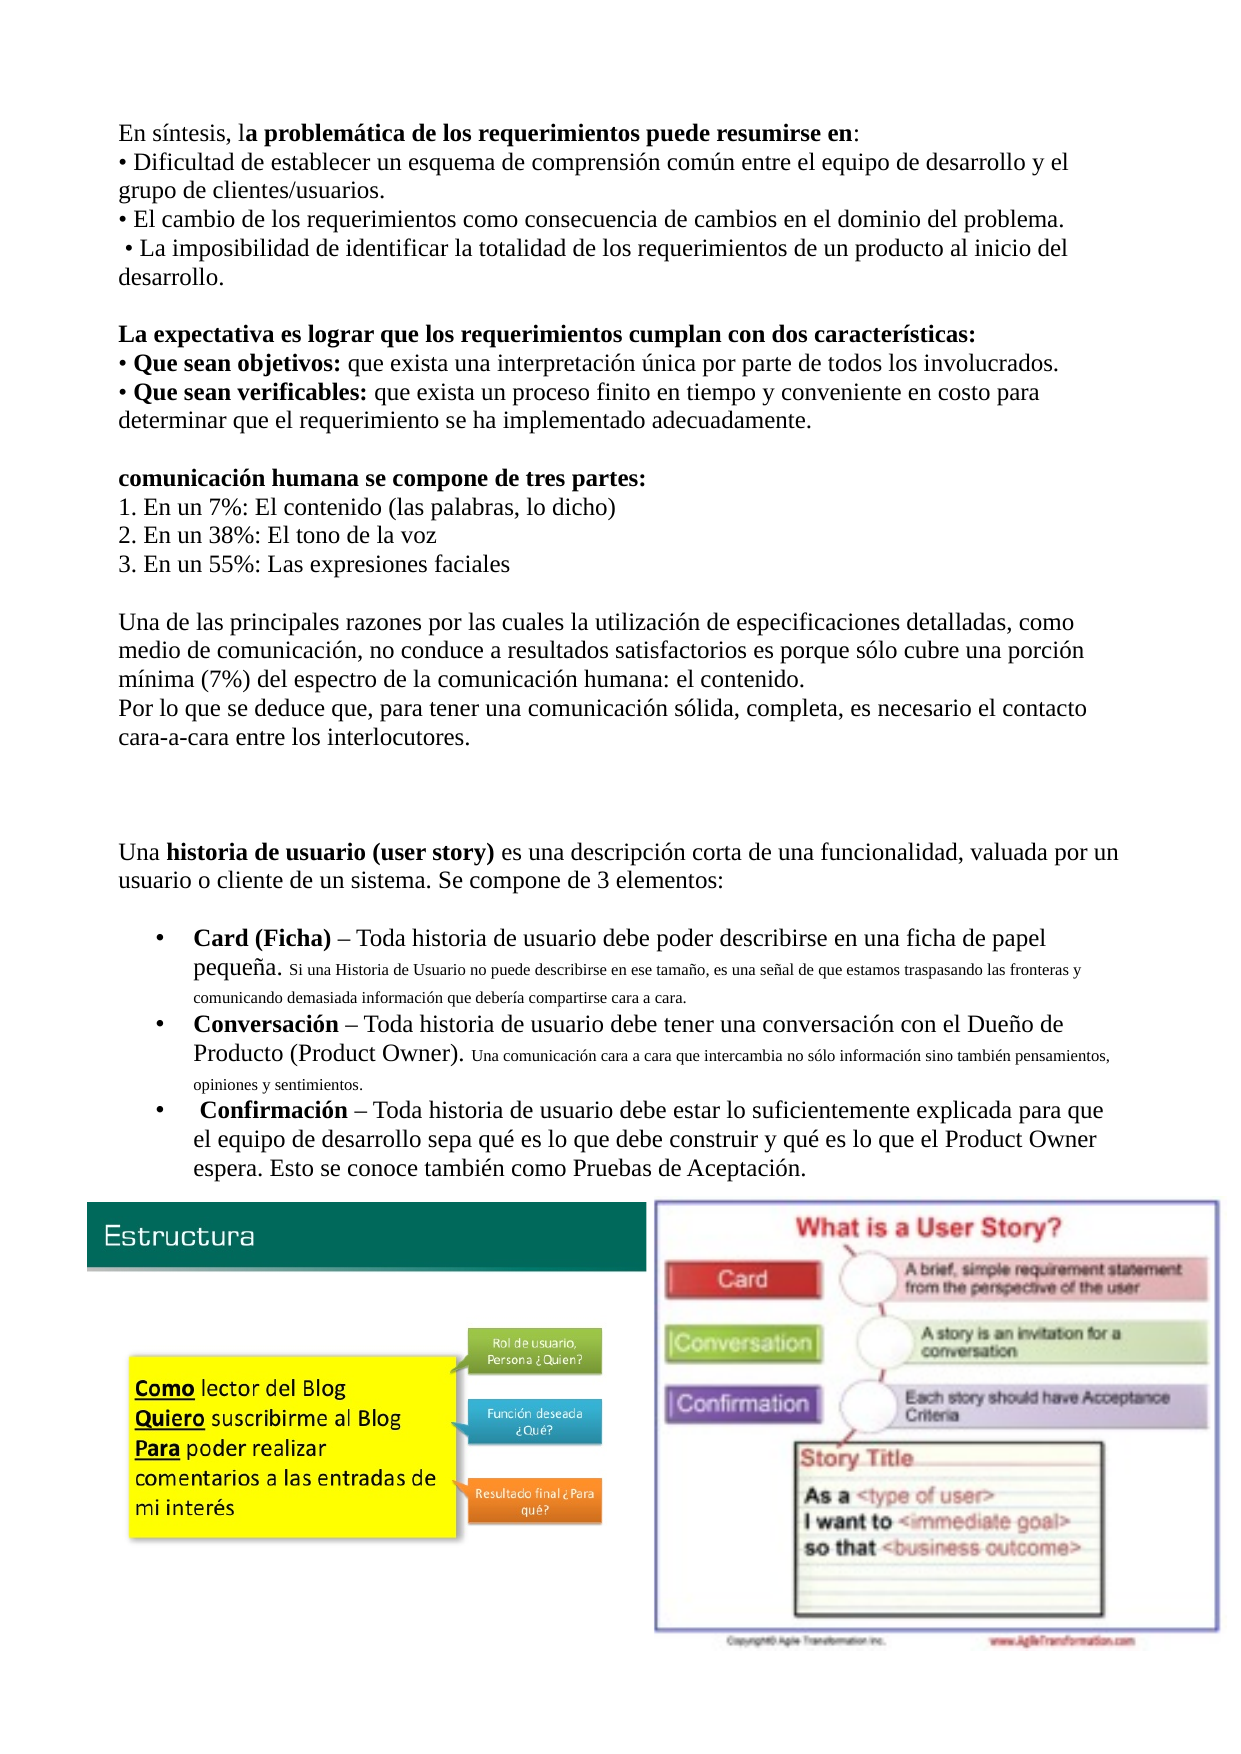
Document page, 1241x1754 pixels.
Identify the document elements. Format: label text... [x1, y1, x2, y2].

text Una historia de usuario (user story) es una descripción corta de una funcionalidad, valuada por un usuario o cliente de un sistema. Se compone de 3 elementos: [118, 837, 1122, 894]
picture [87, 1202, 647, 1623]
text • El cambio de los requerimientos como consecuencia de cambios en el dominio del problema. [118, 204, 1122, 233]
text • Que sean verificables: que exista un proceso finito en tiempo y conveniente en costo para determinar que el requerimiento se ha implementado adecuadamente. [118, 377, 1122, 434]
text • Dificultad de establecer un esquema de comprensión común entre el equipo de desarrollo y el grupo de clientes/usuarios. [118, 147, 1122, 204]
text • La imposibilidad de identificar la totalidad de los requerimientos de un producto al inicio del desarrollo. [118, 233, 1122, 291]
text • Que sean objetivos: que exista una interpretación única por parte de todos los involucrados. [118, 348, 1122, 377]
text 3. En un 55%: Las expresiones faciales [118, 549, 1122, 578]
text 1. En un 7%: El contenido (las palabras, lo dicho) [118, 492, 1122, 521]
list Card (Ficha) – Toda historia de usuario debe poder describirse en una ficha de papel pequeña. Si una Historia de Usuario no puede describirse en ese tamaño, es una señal de que estamos traspasando las fronteras y comunicando demasiada información que debería compartirse cara a cara. [156, 923, 1122, 1009]
text 2. En un 38%: El tono de la voz [118, 521, 1122, 549]
text Por lo que se deduce que, para tener una comunicación sólida, completa, es necesario el contacto cara-a-cara entre los interlocutores. [118, 693, 1122, 751]
list Conversación – Toda historia de usuario debe tener una conversación con el Dueño de Producto (Product Owner). Una comunicación cara a cara que intercambia no sólo información sino también pensamientos, opiniones y sentimientos. [156, 1009, 1122, 1096]
text La expectativa es lograr que los requerimientos cumplan con dos características: [118, 319, 1122, 348]
text En síntesis, la problemática de los requerimientos puede resumirse en: [118, 118, 1122, 147]
text comunicación humana se compone de tres partes: [118, 463, 1122, 492]
list Confirmación – Toda historia de usuario debe estar lo suficientemente explicada para que el equipo de desarrollo sepa qué es lo que debe construir y qué es lo que el Product Owner espera. Esto se conoce también como Pruebas de Aceptación. [156, 1096, 1122, 1182]
text Una de las principales razones por las cuales la utilización de especificaciones detalladas, como medio de comunicación, no conduce a resultados satisfactorios es porque sólo cubre una porción mínima (7%) del espectro de la comunicación humana: el contenido. [118, 607, 1122, 693]
picture [653, 1196, 1228, 1651]
